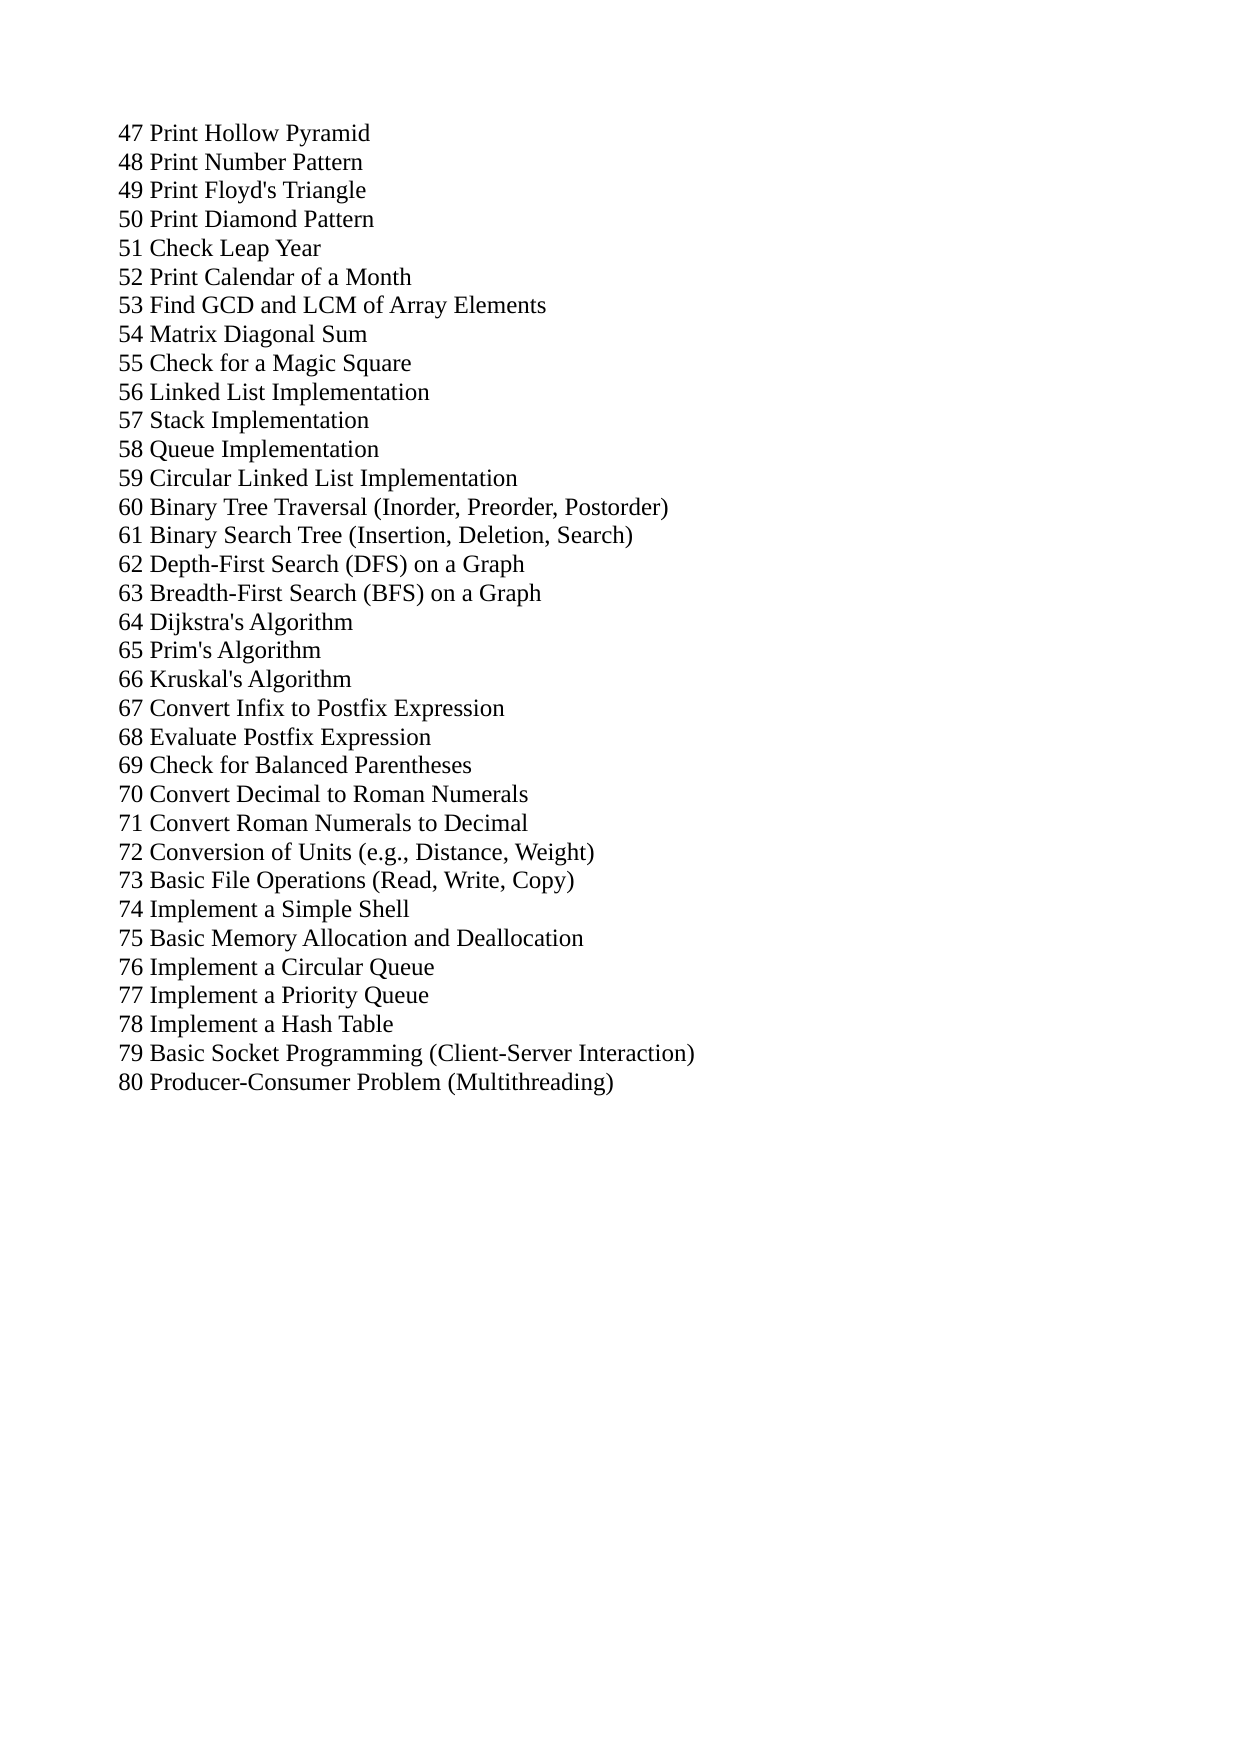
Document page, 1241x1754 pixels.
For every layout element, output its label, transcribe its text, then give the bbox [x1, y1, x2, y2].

text 74 Implement a Simple Shell [118, 894, 1122, 923]
text 55 Check for a Magic Square [118, 348, 1122, 377]
text 59 Circular Linked List Implementation [118, 463, 1122, 492]
text 76 Implement a Circular Queue [118, 952, 1122, 981]
text 70 Convert Decimal to Roman Numerals [118, 779, 1122, 808]
text 54 Matrix Diagonal Sum [118, 319, 1122, 348]
text 56 Linked List Implementation [118, 377, 1122, 406]
text 69 Check for Balanced Parentheses [118, 751, 1122, 779]
text 68 Evaluate Postfix Expression [118, 722, 1122, 751]
text 66 Kruskal's Algorithm [118, 664, 1122, 693]
text 60 Binary Tree Traversal (Inorder, Preorder, Postorder) [118, 492, 1122, 521]
text 72 Conversion of Units (e.g., Distance, Weight) [118, 837, 1122, 866]
text 77 Implement a Priority Queue [118, 981, 1122, 1009]
text 52 Print Calendar of a Month [118, 262, 1122, 291]
text 62 Depth-First Search (DFS) on a Graph [118, 549, 1122, 578]
text 51 Check Leap Year [118, 233, 1122, 262]
text 71 Convert Roman Numerals to Decimal [118, 808, 1122, 837]
text 67 Convert Infix to Postfix Expression [118, 693, 1122, 722]
text 65 Prim's Algorithm [118, 636, 1122, 664]
text 73 Basic File Operations (Read, Write, Copy) [118, 866, 1122, 894]
text 48 Print Number Pattern [118, 147, 1122, 176]
text 79 Basic Socket Programming (Client-Server Interaction) [118, 1038, 1122, 1067]
text 75 Basic Memory Allocation and Deallocation [118, 923, 1122, 952]
text 61 Binary Search Tree (Insertion, Deletion, Search) [118, 521, 1122, 549]
text 49 Print Floyd's Triangle [118, 176, 1122, 204]
text 58 Queue Implementation [118, 434, 1122, 463]
text 64 Dijkstra's Algorithm [118, 607, 1122, 636]
text 78 Implement a Hash Table [118, 1009, 1122, 1038]
text 47 Print Hollow Pyramid [118, 118, 1122, 147]
text 53 Find GCD and LCM of Array Elements [118, 291, 1122, 319]
text 63 Breadth-First Search (BFS) on a Graph [118, 578, 1122, 607]
text 50 Print Diamond Pattern [118, 204, 1122, 233]
text 80 Producer-Consumer Problem (Multithreading) [118, 1067, 1122, 1096]
text 57 Stack Implementation [118, 406, 1122, 434]
